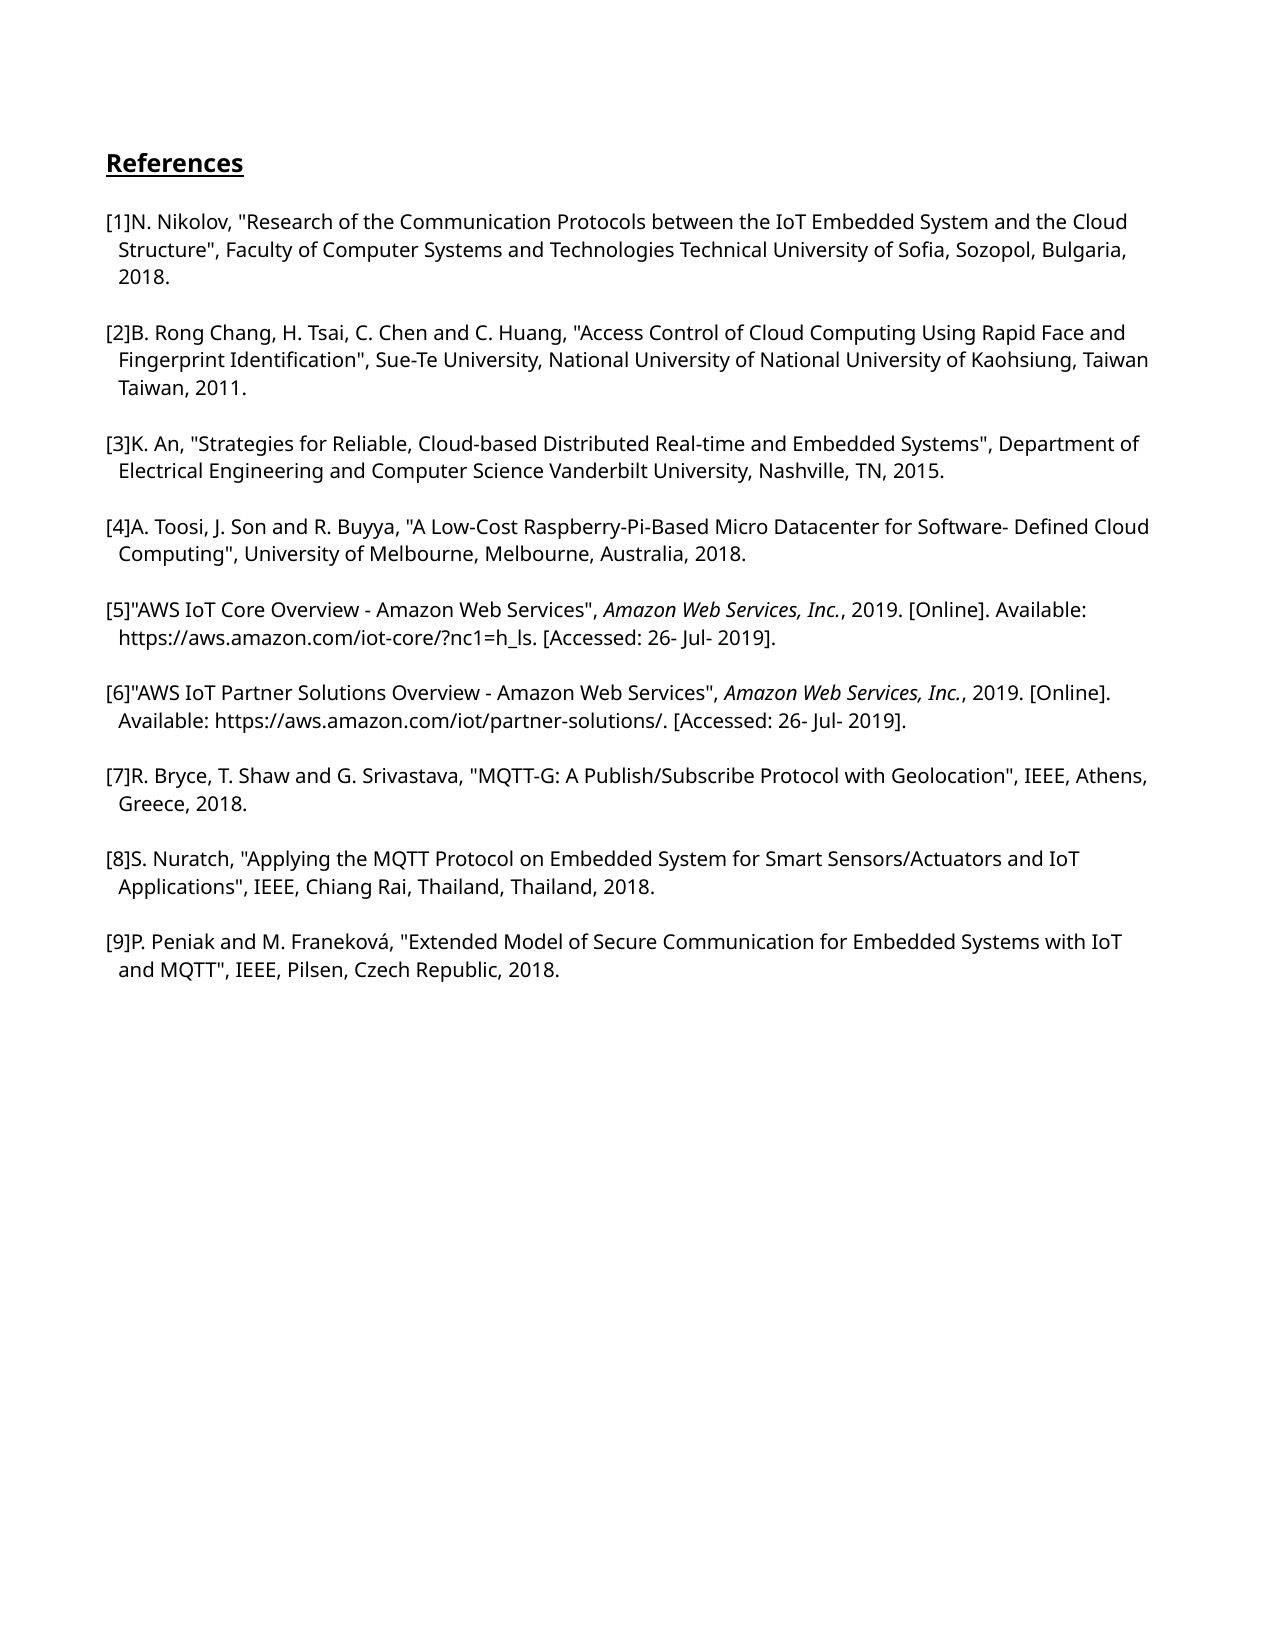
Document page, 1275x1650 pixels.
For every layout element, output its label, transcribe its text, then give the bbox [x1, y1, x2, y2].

text [7]R. Bryce, T. Shaw and G. Srivastava, "MQTT-G: A Publish/Subscribe Protocol with Geolocation", IEEE, Athens, Greece, 2018. [106, 762, 1157, 817]
text [2]B. Rong Chang, H. Tsai, C. Chen and C. Huang, "Access Control of Cloud Computing Using Rapid Face and Fingerprint Identification", Sue-Te University, National University of National University of Kaohsiung, Taiwan Taiwan, 2011. [106, 318, 1157, 402]
text [4]A. Toosi, J. Son and R. Buyya, "A Low-Cost Raspberry-Pi-Based Micro Datacenter for Software- Defined Cloud Computing", University of Melbourne, Melbourne, Australia, 2018. [106, 512, 1157, 568]
text [5]"AWS IoT Core Overview - Amazon Web Services", Amazon Web Services, Inc., 2019. [Online]. Available: https://aws.amazon.com/iot-core/?nc1=h_ls. [Accessed: 26- Jul- 2019]. [106, 596, 1157, 651]
text [8]S. Nuratch, "Applying the MQTT Protocol on Embedded System for Smart Sensors/Actuators and IoT Applications", IEEE, Chiang Rai, Thailand, Thailand, 2018. [106, 845, 1157, 900]
text References [106, 146, 1157, 180]
text [6]"AWS IoT Partner Solutions Overview - Amazon Web Services", Amazon Web Services, Inc., 2019. [Online]. Available: https://aws.amazon.com/iot/partner-solutions/. [Accessed: 26- Jul- 2019]. [106, 679, 1157, 734]
text [3]K. An, "Strategies for Reliable, Cloud-based Distributed Real-time and Embedded Systems", Department of Electrical Engineering and Computer Science Vanderbilt University, Nashville, TN, 2015. [106, 429, 1157, 485]
text [9]P. Peniak and M. Franeková, "Extended Model of Secure Communication for Embedded Systems with IoT and MQTT", IEEE, Pilsen, Czech Republic, 2018. [106, 928, 1157, 983]
text [1]N. Nikolov, "Research of the Communication Protocols between the IoT Embedded System and the Cloud Structure", Faculty of Computer Systems and Technologies Technical University of Sofia, Sozopol, Bulgaria, 2018. [106, 208, 1157, 291]
